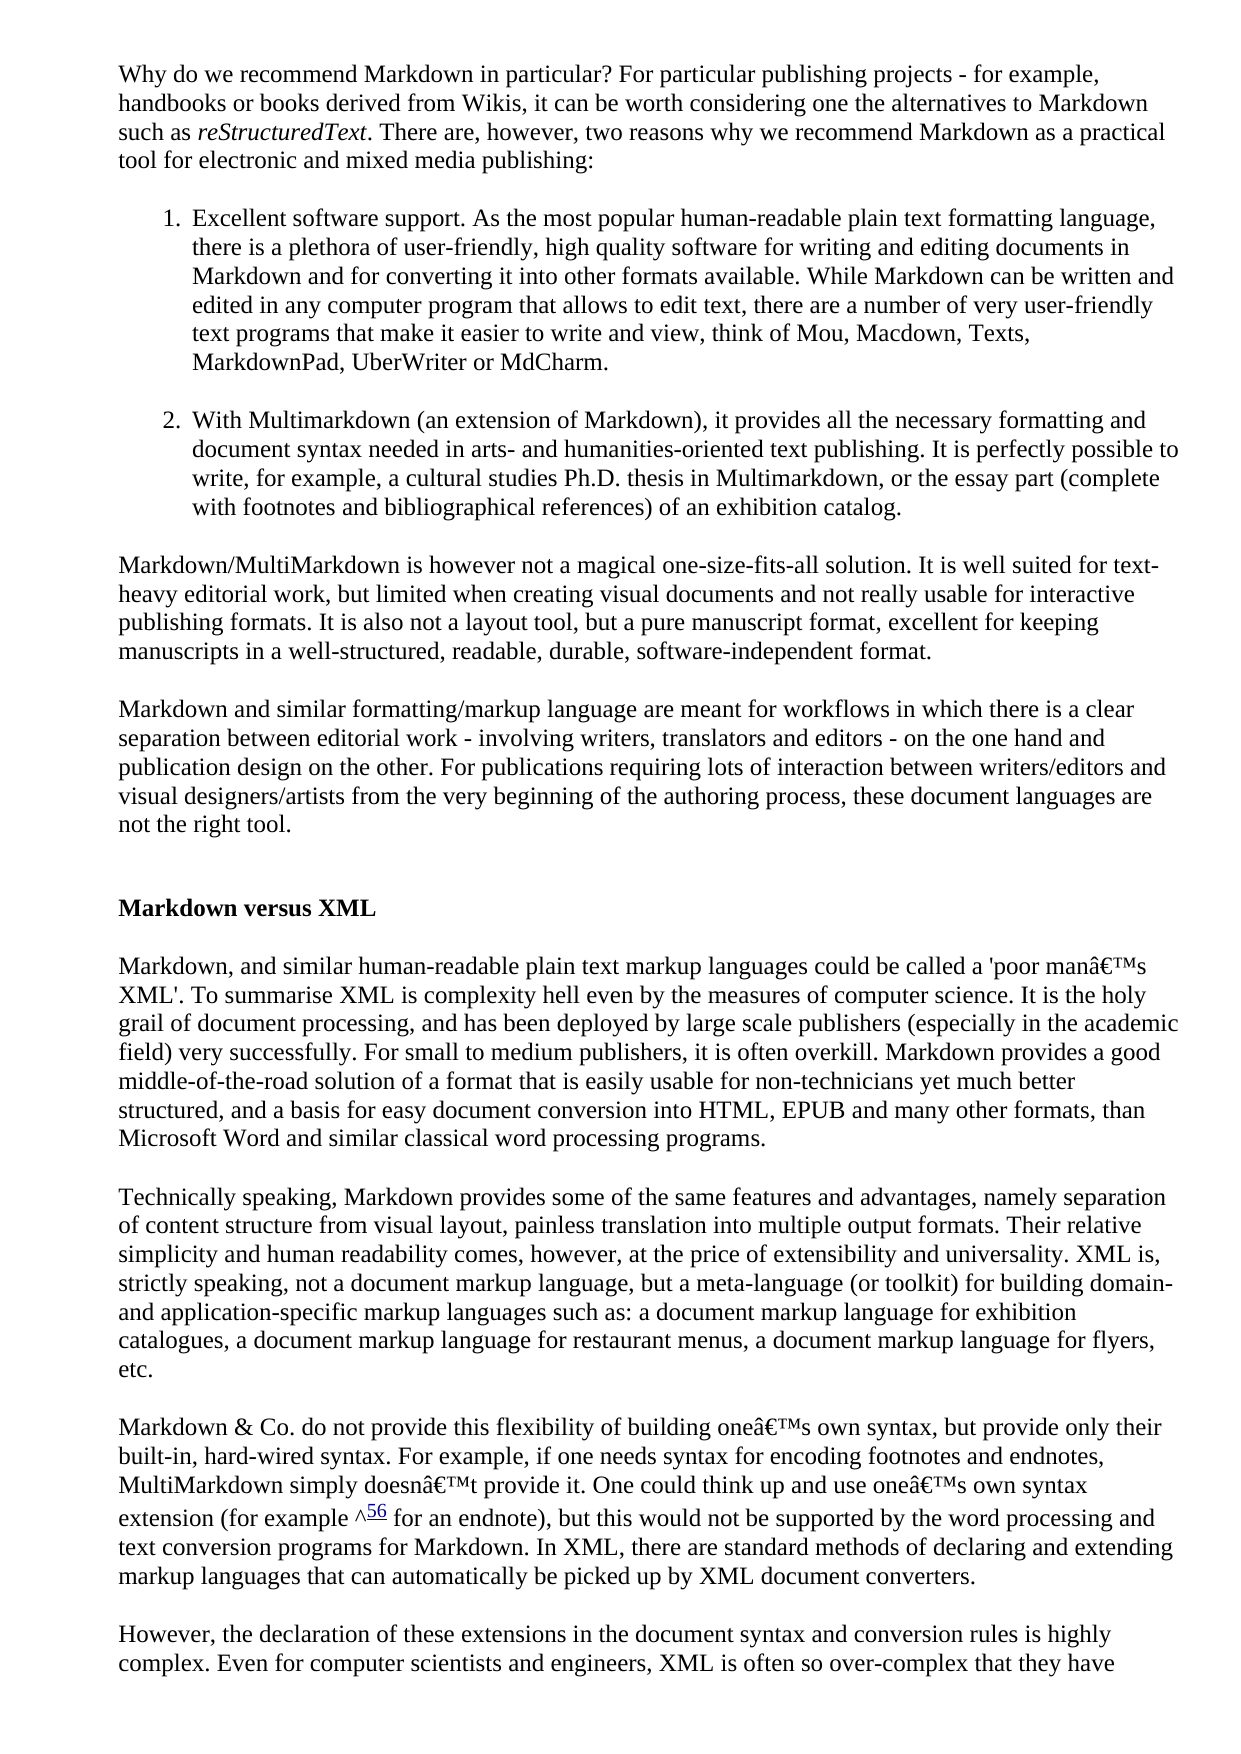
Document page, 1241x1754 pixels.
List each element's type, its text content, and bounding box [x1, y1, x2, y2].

text Technically speaking, Markdown provides some of the same features and advantages, namely separation of content structure from visual layout, painless translation into multiple output formats. Their relative simplicity and human readability comes, however, at the price of extensibility and universality. XML is, strictly speaking, not a document markup language, but a meta-language (or toolkit) for building domain- and application-specific markup languages such as: a document markup language for exhibition catalogues, a document markup language for restaurant menus, a document markup language for flyers, etc. [118, 1182, 1181, 1383]
subtitle Markdown versus XML [118, 893, 1181, 921]
text Why do we recommend Markdown in particular? For particular publishing projects - for example, handbooks or books derived from Wikis, it can be worth considering one the alternatives to Markdown such as reStructuredText. There are, however, two reasons why we recommend Markdown as a practical tool for electronic and mixed media publishing: [118, 59, 1181, 174]
text Markdown, and similar human-readable plain text markup languages could be called a 'poor manâ€™s XML'. To summarise XML is complexity hell even by the measures of computer science. It is the holy grail of document processing, and has been deployed by large scale publishers (especially in the academic field) very successfully. For small to medium publishers, it is often overkill. Markdown provides a good middle-of-the-road solution of a format that is easily usable for non-technicians yet much better structured, and a basis for easy document conversion into HTML, EPUB and many other formats, than Microsoft Word and similar classical word processing programs. [118, 951, 1181, 1152]
list With Multimarkdown (an extension of Markdown), it provides all the necessary formatting and document syntax needed in arts- and humanities-oriented text publishing. It is perfectly possible to write, for example, a cultural studies Ph.D. thesis in Multimarkdown, or the essay part (complete with footnotes and bibliographical references) of an exhibition catalog. [162, 406, 1181, 521]
list Excellent software support. As the most popular human-readable plain text formatting language, there is a plethora of user-friendly, high quality software for writing and editing documents in Markdown and for converting it into other formats available. While Markdown can be written and edited in any computer program that allows to edit text, there are a number of very user-friendly text programs that make it easier to write and view, think of Mou, Macdown, Texts, MarkdownPad, UberWriter or MdCharm. [162, 203, 1181, 376]
text Markdown and similar formatting/markup language are meant for workflows in which there is a clear separation between editorial work - involving writers, translators and editors - on the one hand and publication design on the other. For publications requiring lots of interaction between writers/editors and visual designers/artists from the very beginning of the authoring process, these document languages are not the right tool. [118, 694, 1181, 838]
text Markdown/MultiMarkdown is however not a magical one-size-fits-all solution. It is well suited for text-heavy editorial work, but limited when creating visual documents and not really usable for interactive publishing formats. It is also not a layout tool, but a pure manuscript format, excellent for keeping manuscripts in a well-structured, readable, durable, software-independent format. [118, 550, 1181, 665]
text Markdown & Co. do not provide this flexibility of building oneâ€™s own syntax, but provide only their built-in, hard-wired syntax. For example, if one needs syntax for encoding footnotes and endnotes, MultiMarkdown simply doesnâ€™t provide it. One could think up and use oneâ€™s own syntax extension (for example ^56 for an endnote), but this would not be supported by the word processing and text conversion programs for Markdown. In XML, there are standard methods of declaring and extending markup languages that can automatically be picked up by XML document converters. [118, 1412, 1181, 1590]
text However, the declaration of these extensions in the document syntax and conversion rules is highly complex. Even for computer scientists and engineers, XML is often so over-complex that they have [118, 1619, 1181, 1677]
